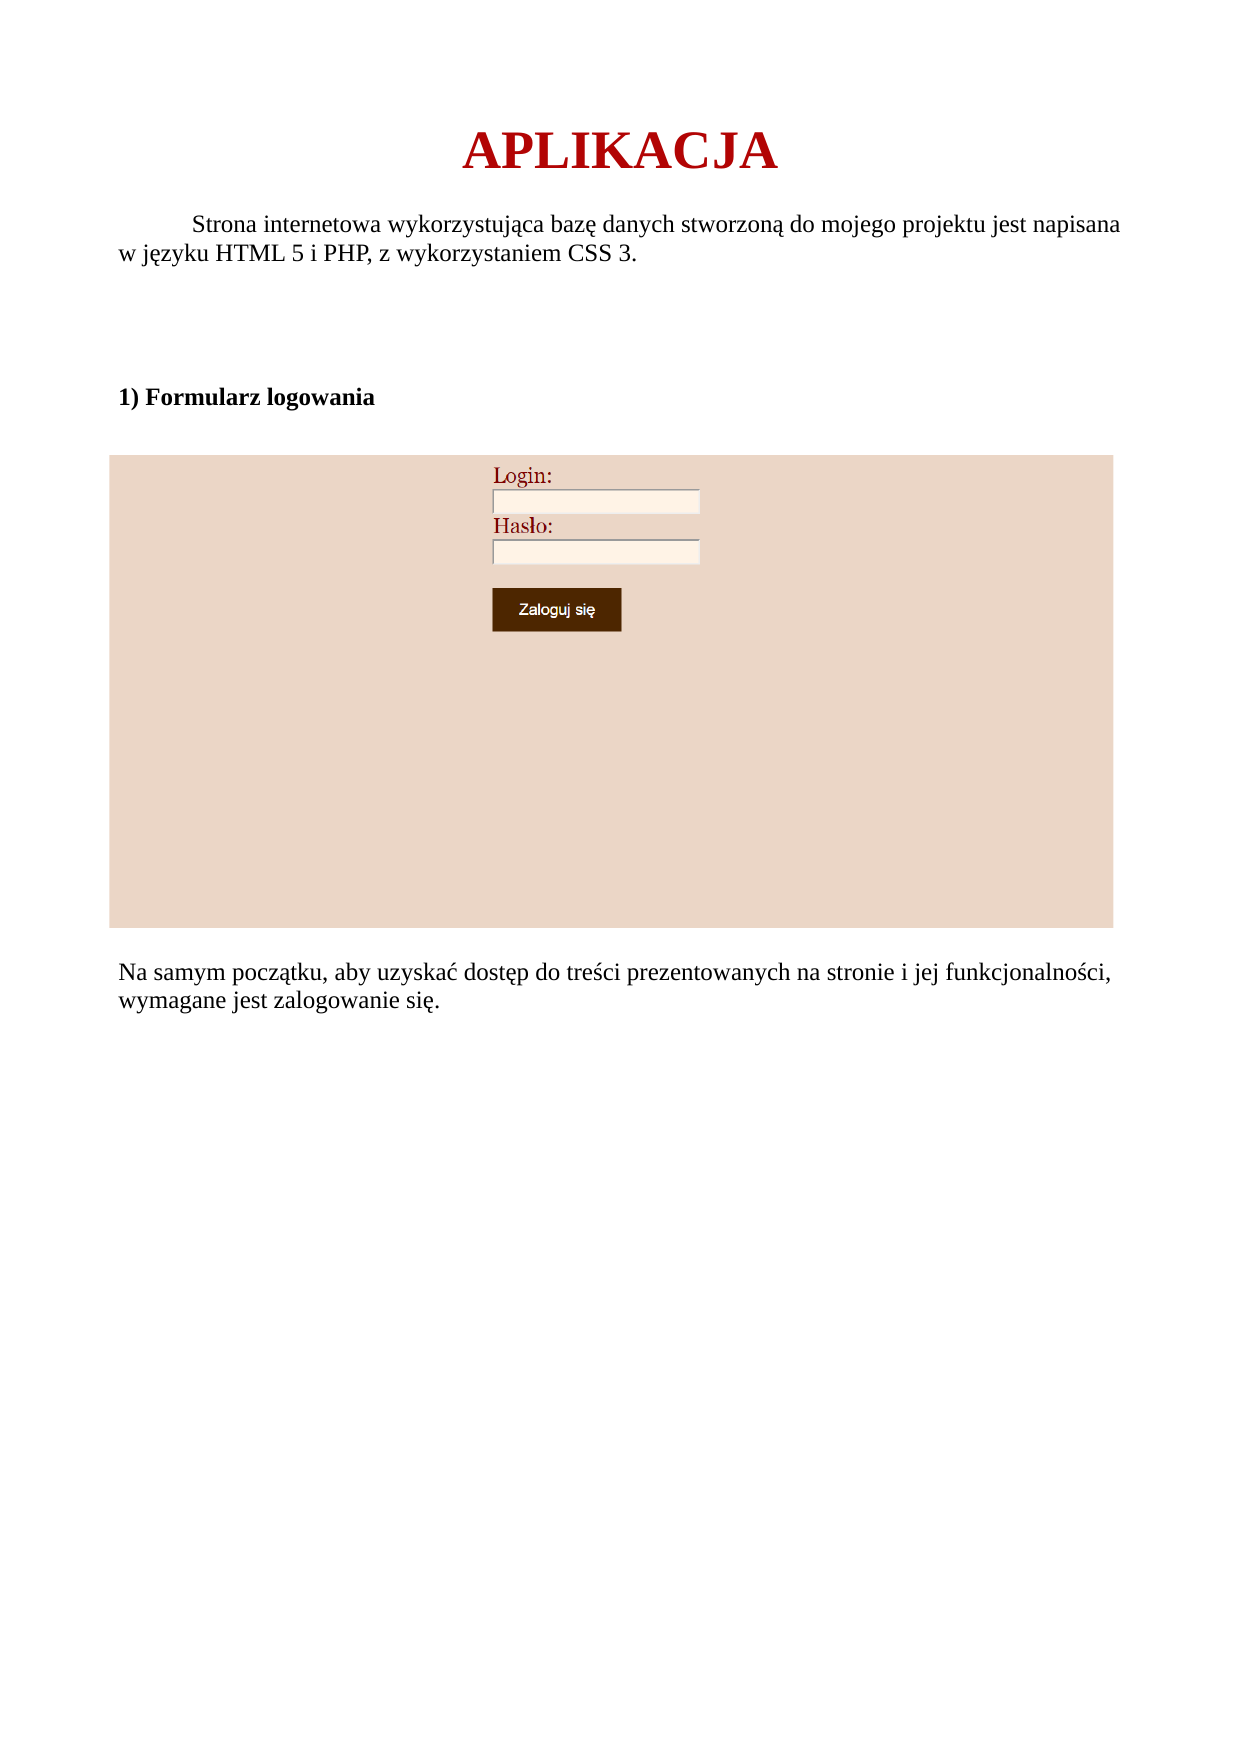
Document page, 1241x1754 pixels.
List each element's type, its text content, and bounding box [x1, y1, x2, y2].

text 1) Formularz logowania [118, 382, 1122, 410]
text APLIKACJA [118, 118, 1122, 180]
text Strona internetowa wykorzystująca bazę danych stworzoną do mojego projektu jest napisana w języku HTML 5 i PHP, z wykorzystaniem CSS 3. [118, 209, 1122, 267]
picture [109, 455, 1114, 928]
text Na samym początku, aby uzyskać dostęp do treści prezentowanych na stronie i jej funkcjonalności, wymagane jest zalogowanie się. [118, 957, 1122, 1014]
